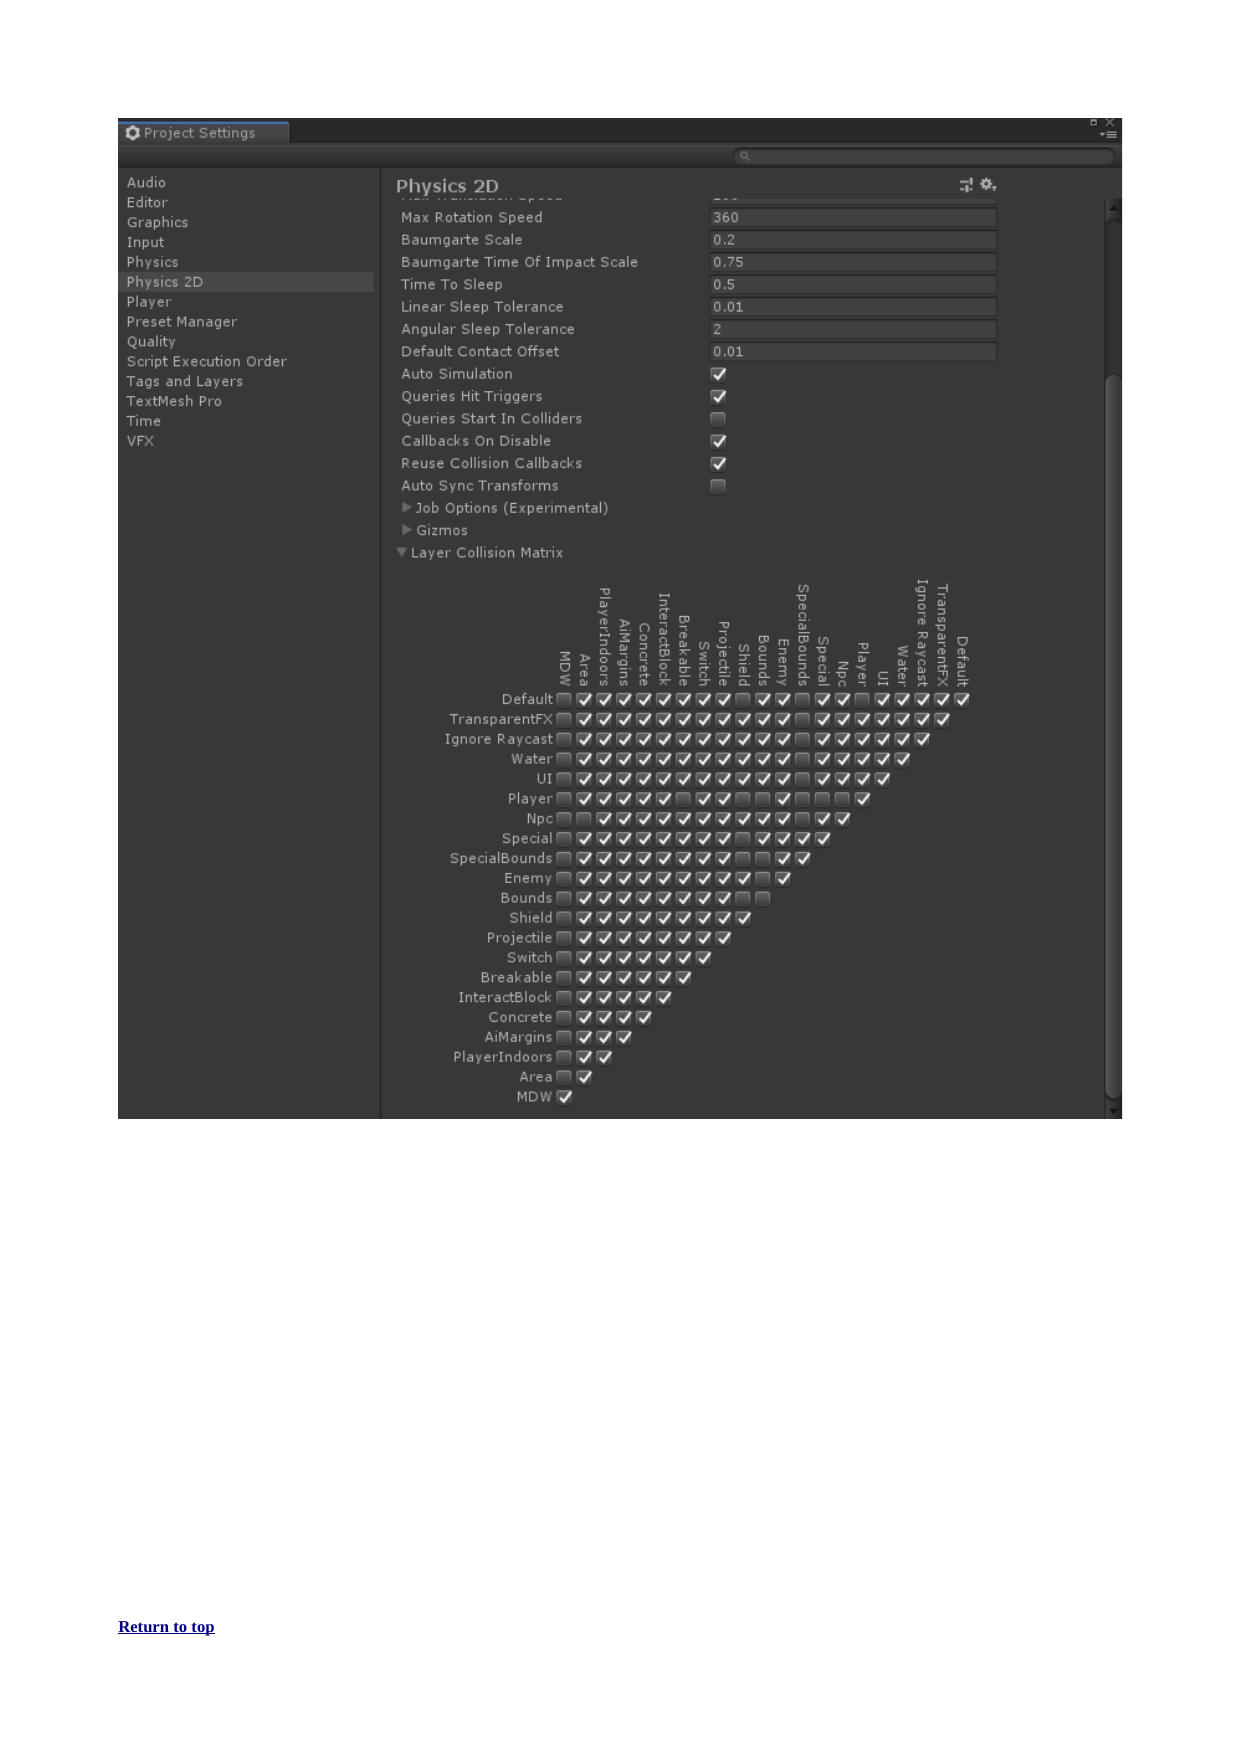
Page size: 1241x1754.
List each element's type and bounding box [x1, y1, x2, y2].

picture [118, 118, 1123, 1119]
